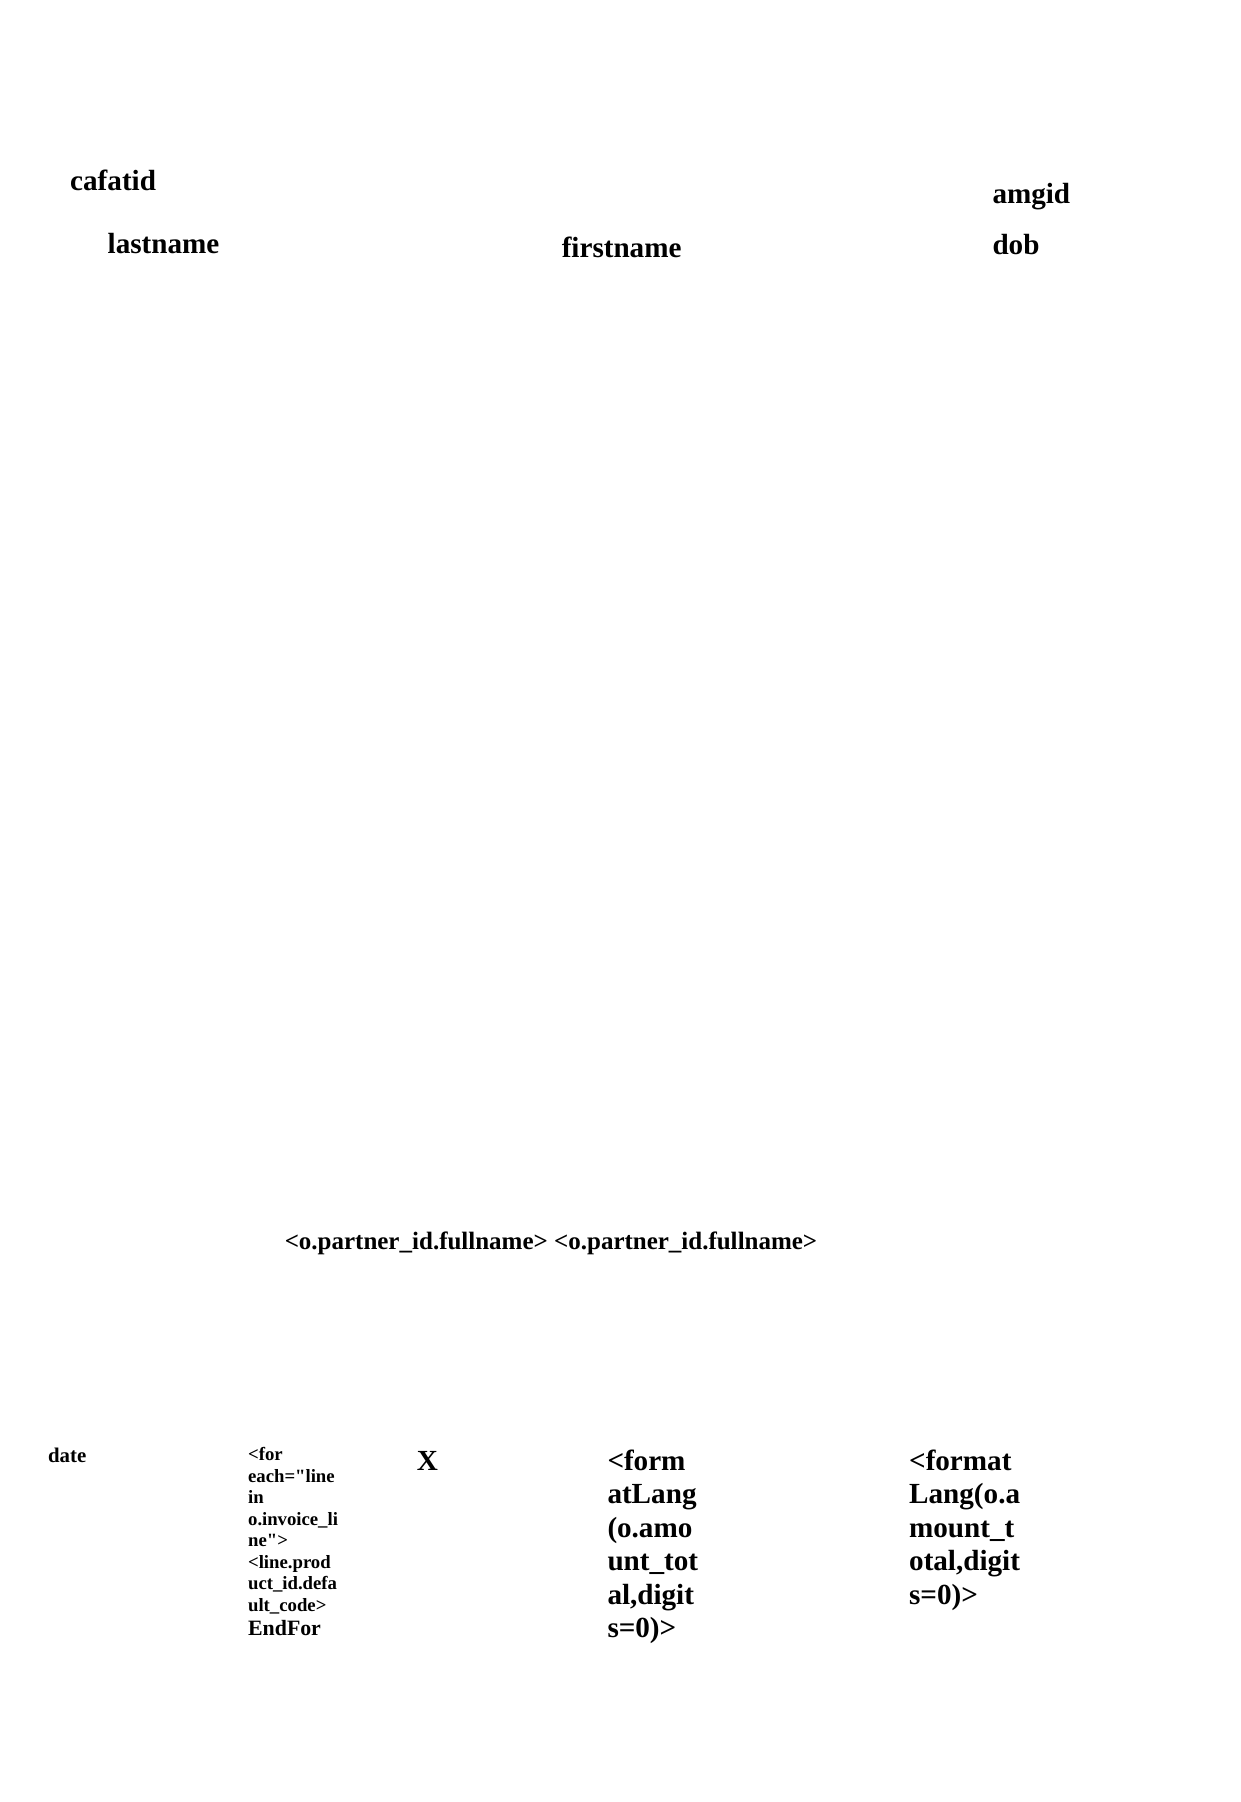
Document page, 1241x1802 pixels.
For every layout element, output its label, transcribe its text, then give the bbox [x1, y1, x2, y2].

table_header [705, 1437, 847, 1650]
table_header <for each="line in o.invoice_line"> <line.product_id.default_code> EndFor [242, 1437, 344, 1650]
text cafatid [70, 163, 263, 197]
text dob [992, 227, 1178, 261]
table_header [847, 1437, 903, 1650]
table_header <formatLang(o.amount_total,digits=0)> [903, 1437, 1033, 1650]
text <o.partner_id.fullname> <o.partner_id.fullname> [284, 1226, 876, 1255]
text lastname [107, 226, 386, 259]
table_header <formatLang(o.amount_total,digits=0)> [602, 1437, 705, 1650]
text firstname [562, 230, 771, 263]
text amgid [992, 176, 1116, 209]
table_header date [42, 1437, 153, 1650]
table_header [344, 1437, 411, 1650]
table_header [153, 1437, 242, 1650]
table_header [494, 1437, 602, 1650]
table_header X [411, 1437, 494, 1650]
